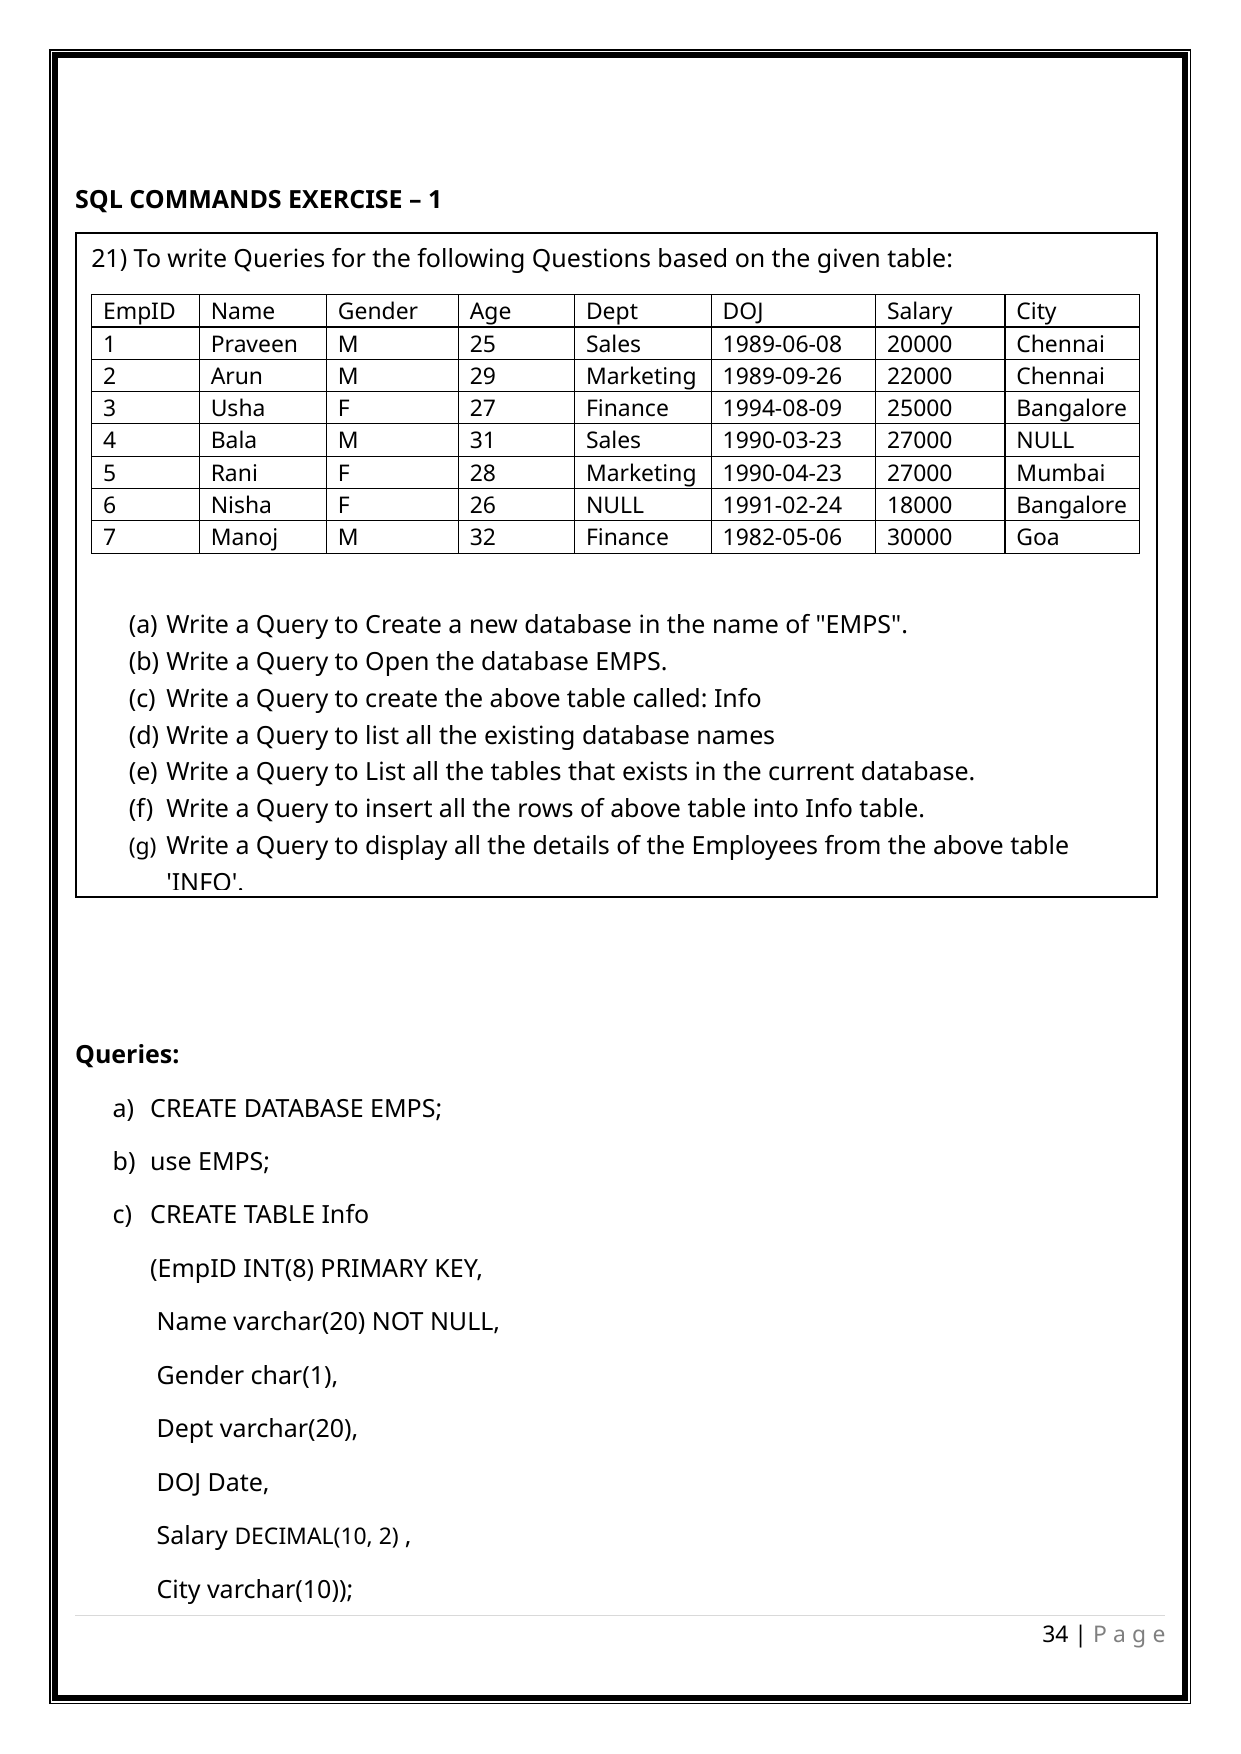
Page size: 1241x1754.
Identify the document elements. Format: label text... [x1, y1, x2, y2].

text 1990-04-23 [722, 457, 864, 488]
text 1989-06-08 [722, 328, 864, 359]
text Nisha [211, 489, 315, 520]
text 21) To write Queries for the following Questions based on the given table: [91, 241, 1142, 275]
text 22000 [887, 360, 994, 391]
text 20000 [887, 328, 994, 359]
text 5 [103, 457, 188, 488]
list Write a Query to insert all the rows of above table into Info table. [128, 791, 1142, 825]
text 1989-09-26 [722, 360, 864, 391]
text Salary [887, 295, 994, 326]
text Salary DECIMAL(10, 2) , [150, 1518, 1165, 1552]
text 1991-02-24 [722, 489, 864, 520]
text M [338, 328, 447, 359]
text Goa [1016, 521, 1128, 552]
text 2 [103, 360, 188, 391]
text 27000 [887, 424, 994, 456]
text 6 [103, 489, 188, 520]
text M [338, 360, 447, 391]
list CREATE DATABASE EMPS; [112, 1090, 1165, 1124]
text Marketing [586, 457, 700, 488]
text Dept [586, 295, 700, 326]
list CREATE TABLE Info [112, 1197, 1165, 1231]
text 4 [103, 424, 188, 456]
text Mumbai [1016, 457, 1128, 488]
text 27 [469, 392, 563, 423]
list Write a Query to Open the database EMPS. [128, 644, 1142, 678]
text Bangalore [1016, 392, 1128, 423]
text 27000 [887, 457, 994, 488]
text Bangalore [1016, 489, 1128, 520]
text Gender char(1), [150, 1357, 1165, 1392]
text 26 [469, 489, 563, 520]
text Chennai [1016, 328, 1128, 359]
text Manoj [211, 521, 315, 552]
text F [338, 392, 447, 423]
text Finance [586, 392, 700, 423]
text City [1016, 295, 1128, 326]
text 30000 [887, 521, 994, 552]
text Name varchar(20) NOT NULL, [150, 1304, 1165, 1338]
text Arun [211, 360, 315, 391]
text Chennai [1016, 360, 1128, 391]
text 25 [469, 328, 563, 359]
text Age [469, 295, 563, 326]
text Sales [586, 424, 700, 456]
text 25000 [887, 392, 994, 423]
list Write a Query to list all the existing database names [128, 717, 1142, 751]
text Dept varchar(20), [150, 1411, 1165, 1445]
text M [338, 424, 447, 456]
text 18000 [887, 489, 994, 520]
list Write a Query to Create a new database in the name of "EMPS". [128, 607, 1142, 641]
text City varchar(10)); [150, 1571, 1165, 1605]
text Praveen [211, 328, 315, 359]
text SQL COMMANDS EXERCISE – 1 [75, 182, 1165, 216]
text DOJ Date, [150, 1464, 1165, 1498]
text Rani [211, 457, 315, 488]
text F [338, 457, 447, 488]
list Write a Query to display all the details of the Employees from the above table 'INFO'. [128, 828, 1142, 889]
text 1 [103, 328, 188, 359]
text Marketing [586, 360, 700, 391]
text 28 [469, 457, 563, 488]
text Name [211, 295, 315, 326]
text 1990-03-23 [722, 424, 864, 456]
text Finance [586, 521, 700, 552]
text F [338, 489, 447, 520]
text Gender [338, 295, 447, 326]
text 3 [103, 392, 188, 423]
text Sales [586, 328, 700, 359]
text 32 [469, 521, 563, 552]
text 1982-05-06 [722, 521, 864, 552]
text (EmpID INT(8) PRIMARY KEY, [150, 1251, 1165, 1285]
text M [338, 521, 447, 552]
text EmpID [103, 295, 188, 326]
text Usha [211, 392, 315, 423]
text NULL [586, 489, 700, 520]
text 1994-08-09 [722, 392, 864, 423]
text Queries: [75, 1037, 1165, 1071]
list Write a Query to List all the tables that exists in the current database. [128, 754, 1142, 788]
text 29 [469, 360, 563, 391]
text Bala [211, 424, 315, 456]
list use EMPS; [112, 1144, 1165, 1178]
text DOJ [722, 295, 864, 326]
text 31 [469, 424, 563, 456]
text NULL [1016, 424, 1128, 456]
list Write a Query to create the above table called: Info [128, 681, 1142, 714]
text 7 [103, 521, 188, 552]
